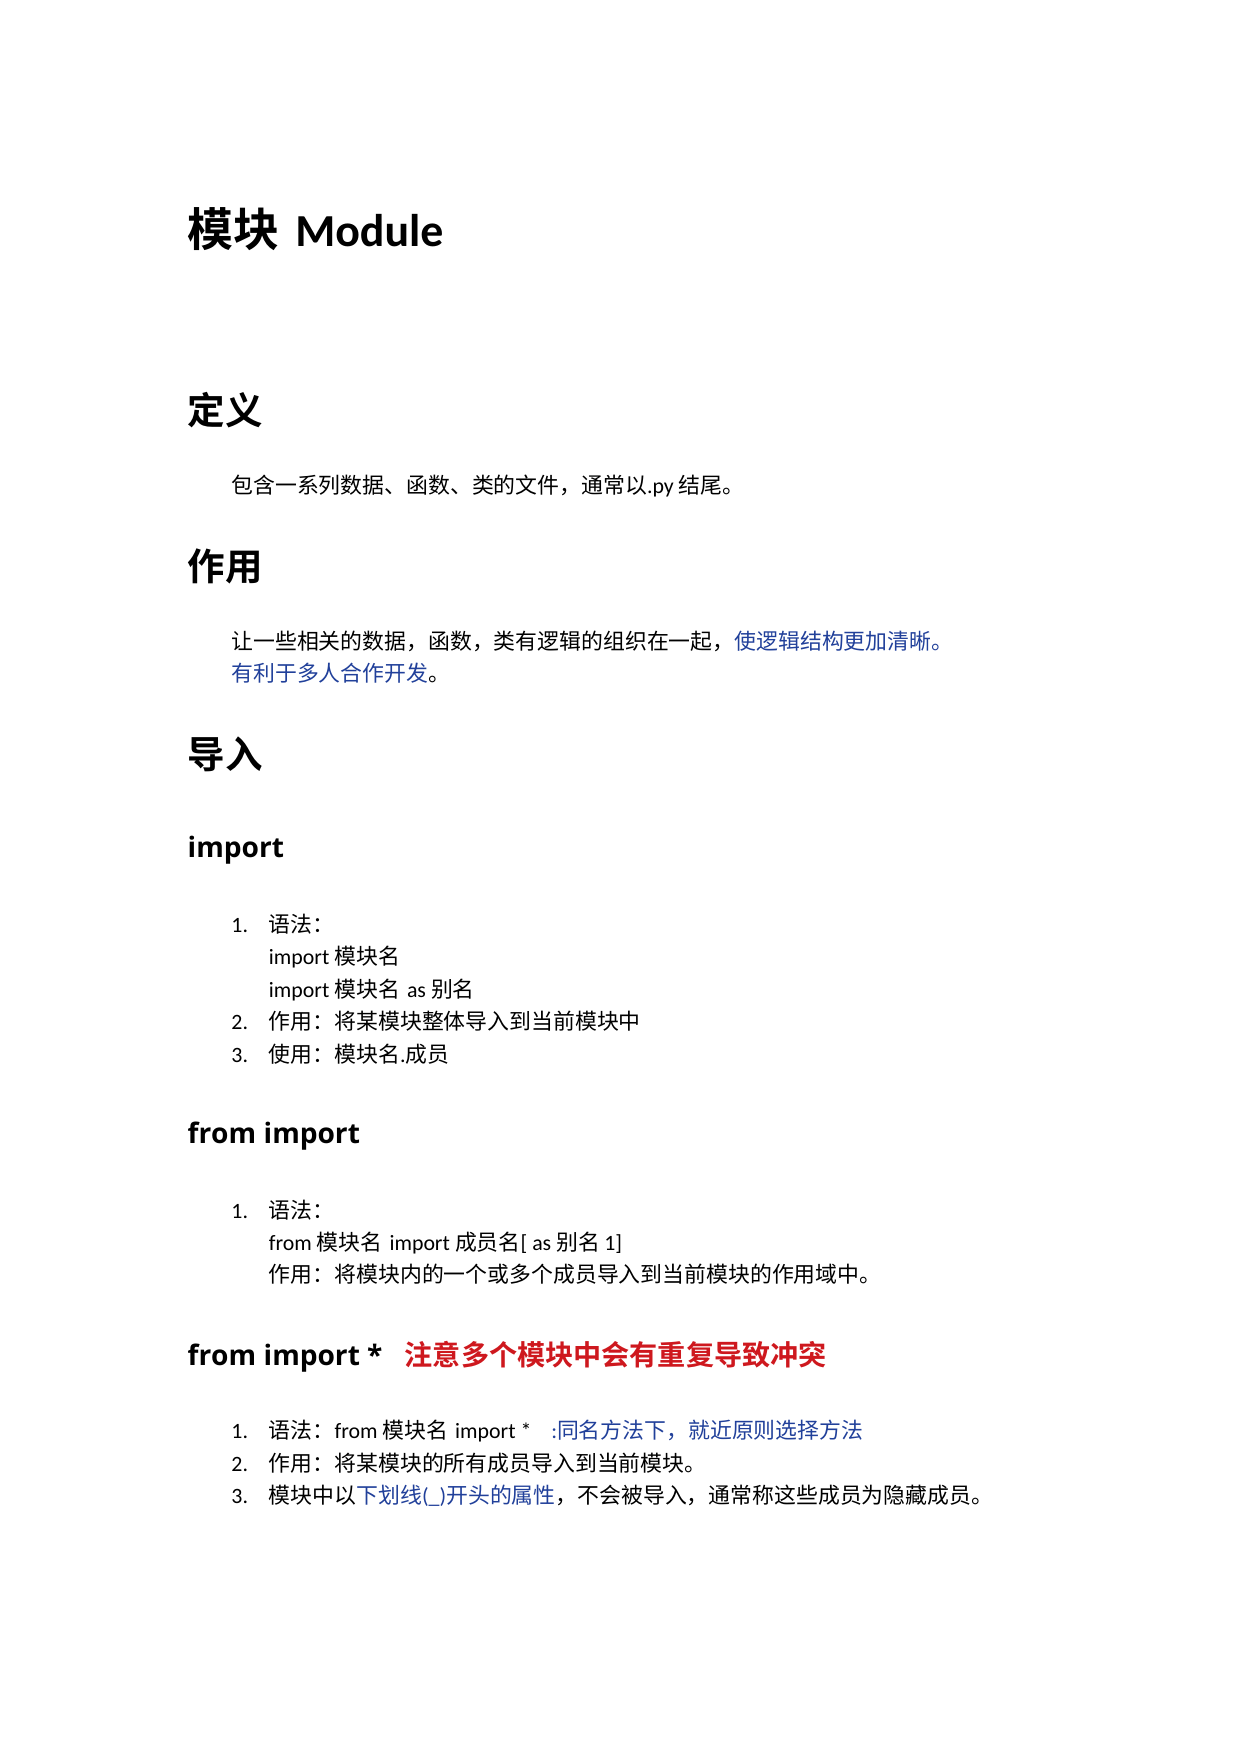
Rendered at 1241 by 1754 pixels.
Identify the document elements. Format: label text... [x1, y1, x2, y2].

list 使用：模块名.成员 [231, 1038, 1053, 1071]
subtitle 作用 [187, 531, 1053, 596]
list 语法：from 模块名 import * :同名方法下，就近原则选择方法 [231, 1415, 1053, 1447]
list 作用：将模块内的一个或多个成员导入到当前模块的作用域中。 [269, 1259, 1053, 1291]
list 语法： [231, 1194, 1053, 1226]
list import 模块名 as 别名 [269, 973, 1053, 1006]
list import 模块名 [269, 941, 1053, 973]
subtitle import [187, 814, 1053, 879]
subtitle from import * 注意多个模块中会有重复导致冲突 [187, 1321, 1053, 1386]
text 让一些相关的数据，函数，类有逻辑的组织在一起，使逻辑结构更加清晰。 [231, 626, 1053, 658]
list 语法： [231, 908, 1053, 941]
text 包含一系列数据、函数、类的文件，通常以.py结尾。 [231, 470, 1053, 502]
text 有利于多人合作开发。 [231, 658, 1053, 691]
subtitle 定义 [187, 376, 1053, 441]
list 作用：将某模块的所有成员导入到当前模块。 [231, 1447, 1053, 1480]
list from 模块名 import 成员名[ as 别名1] [269, 1226, 1053, 1259]
subtitle 模块 Module [187, 197, 1053, 262]
list 模块中以下划线(_)开头的属性，不会被导入，通常称这些成员为隐藏成员。 [231, 1480, 1053, 1512]
subtitle 导入 [187, 720, 1053, 785]
list 作用：将某模块整体导入到当前模块中 [231, 1006, 1053, 1038]
subtitle from import [187, 1100, 1053, 1165]
